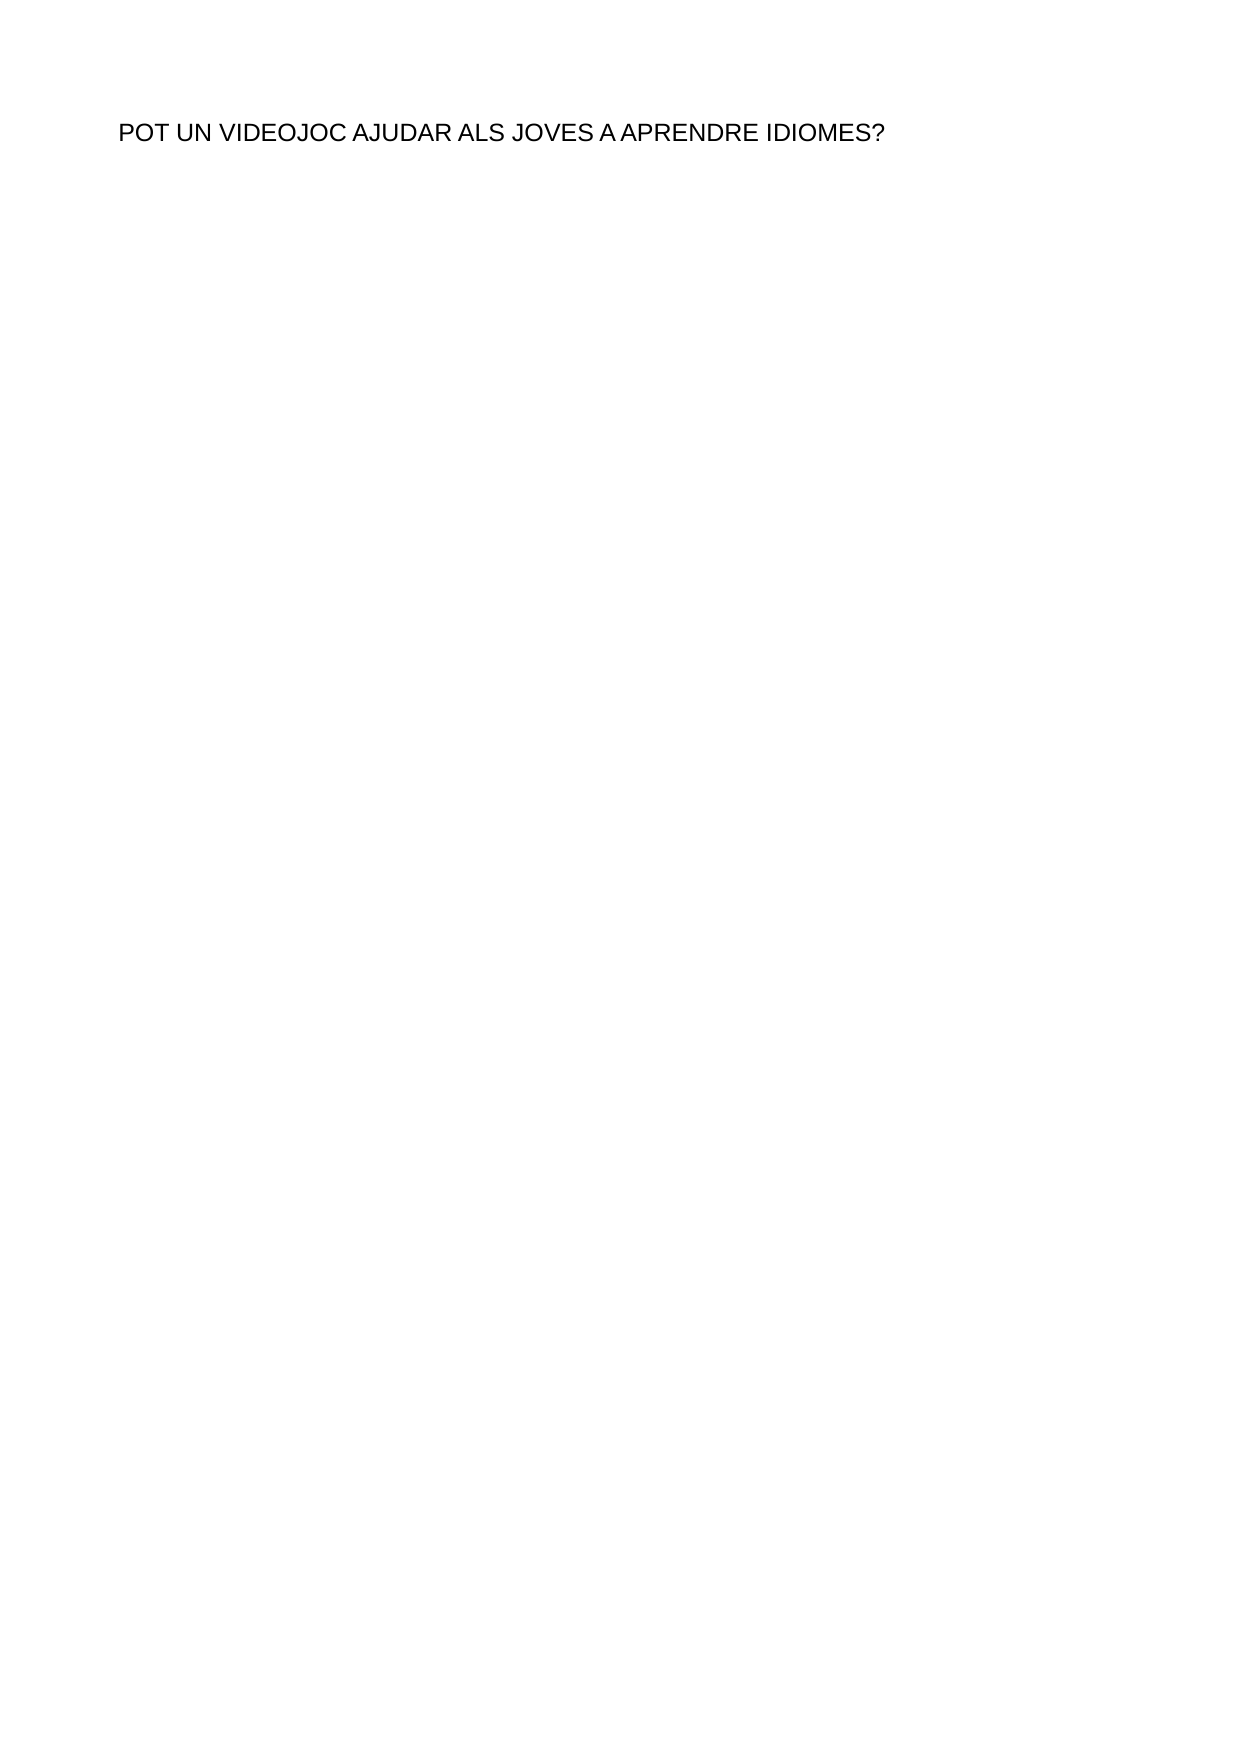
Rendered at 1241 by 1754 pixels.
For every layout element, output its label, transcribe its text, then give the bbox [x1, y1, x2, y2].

text POT UN VIDEOJOC AJUDAR ALS JOVES A APRENDRE IDIOMES? [118, 118, 1122, 147]
